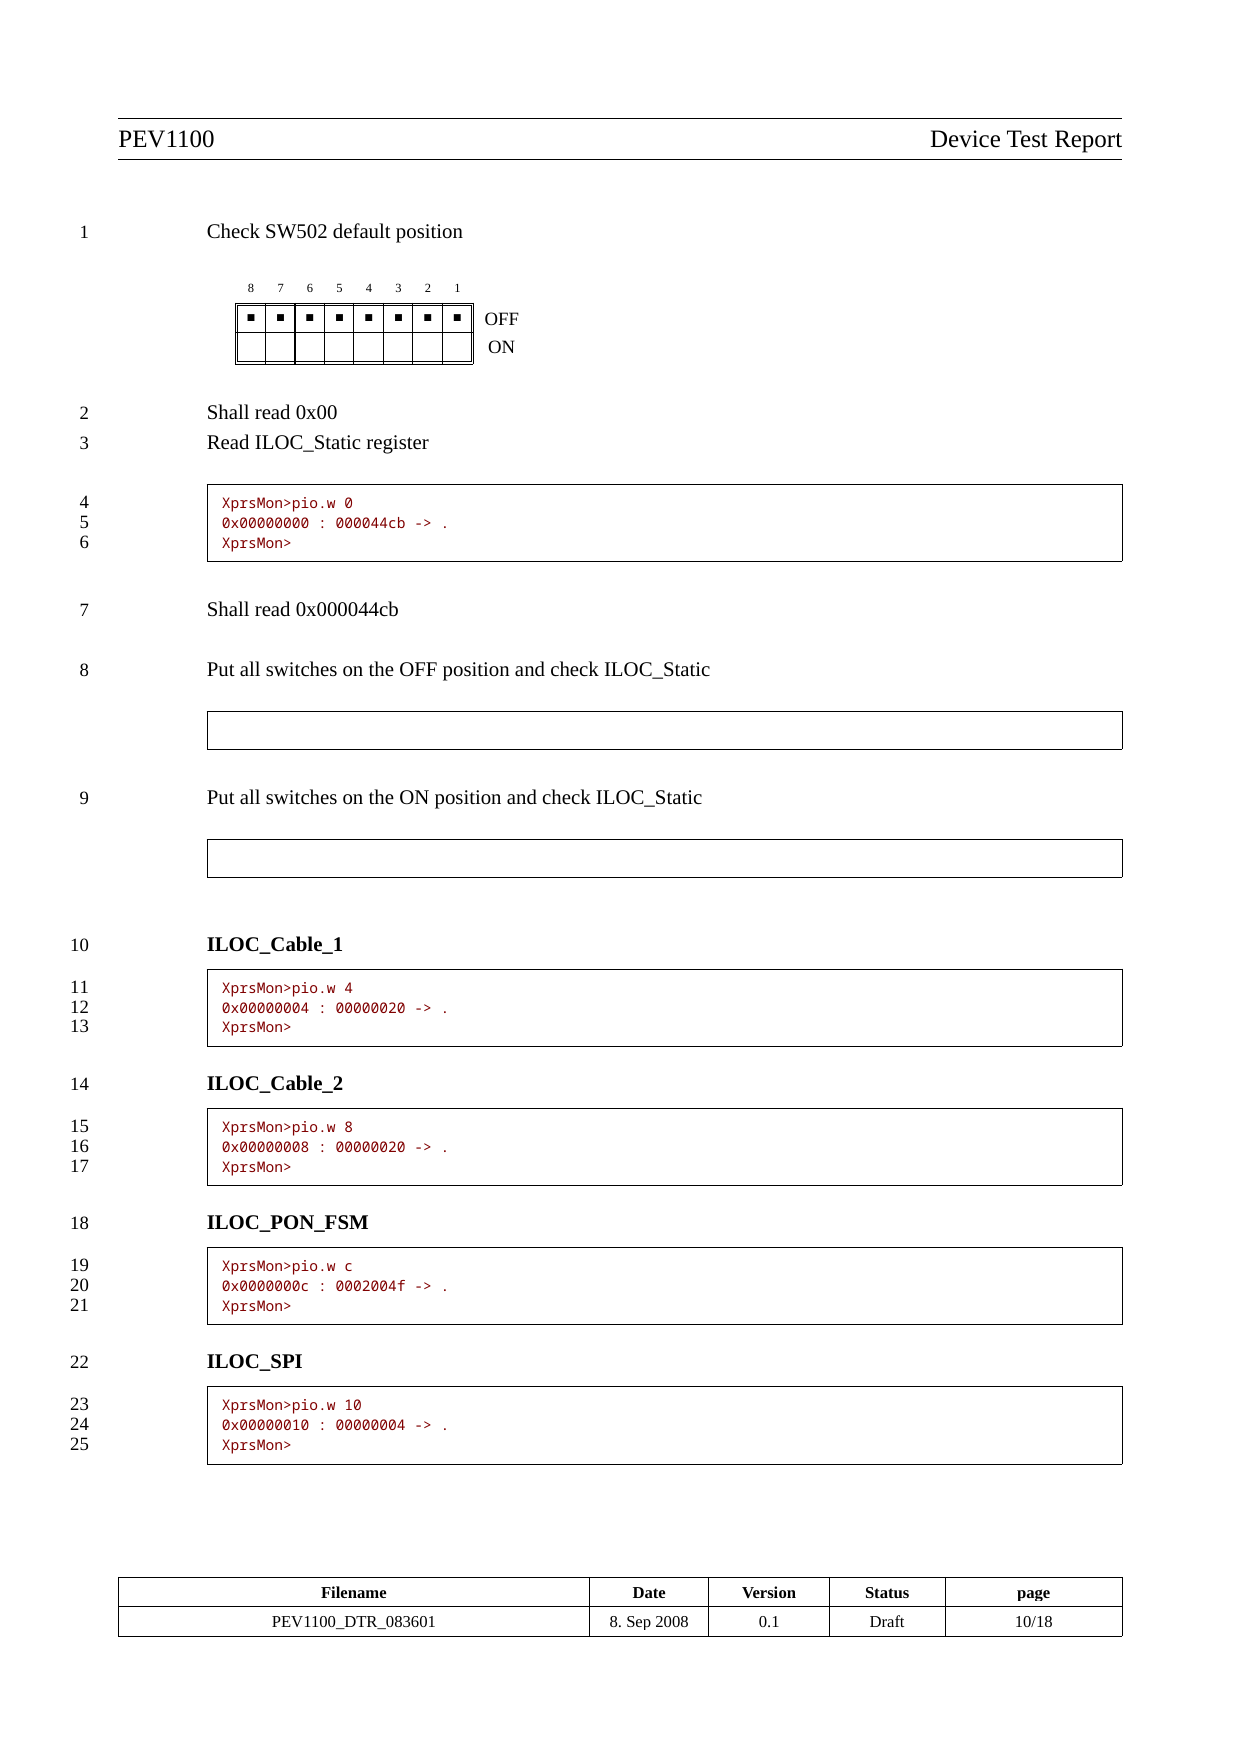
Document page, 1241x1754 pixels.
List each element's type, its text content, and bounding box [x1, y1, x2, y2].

table_cell [384, 333, 412, 361]
text XprsMon> [208, 523, 1122, 561]
table_cell  [443, 306, 471, 332]
table_cell [443, 333, 471, 361]
text 0x00000000 : 000044cb -> . [208, 504, 1122, 523]
text XprsMon>pio.w 8 [208, 1109, 1122, 1128]
text Put all switches on the OFF position and check ILOC_Static [207, 657, 1122, 681]
text XprsMon> [208, 1287, 1122, 1324]
table_cell [413, 333, 442, 361]
text XprsMon>pio.w 0 [208, 485, 1122, 504]
table_cell OFF [474, 303, 531, 332]
table_cell  [296, 306, 324, 332]
table_header 5 [325, 273, 354, 302]
table_cell  [325, 306, 353, 332]
table_cell  [354, 306, 383, 332]
table_header 3 [384, 273, 413, 302]
table_cell [354, 333, 383, 361]
table_cell [296, 333, 324, 361]
table_header 4 [354, 273, 383, 302]
table_header 8 [236, 273, 266, 302]
table_cell [325, 333, 353, 361]
subtitle ILOC_PON_FSM [118, 1210, 1122, 1234]
text Put all switches on the ON position and check ILOC_Static [207, 785, 1122, 809]
text 0x0000000c : 0002004f -> . [208, 1267, 1122, 1287]
text Check SW502 default position [207, 219, 1122, 243]
subtitle ILOC_Cable_1 [118, 932, 1122, 956]
subtitle ILOC_SPI [118, 1349, 1122, 1373]
table_cell  [413, 306, 442, 332]
text XprsMon> [208, 1147, 1122, 1185]
table_cell  [238, 306, 265, 332]
table_header 6 [295, 273, 324, 302]
text Shall read 0x000044cb [207, 597, 1122, 621]
subtitle ILOC_Cable_2 [118, 1071, 1122, 1095]
text XprsMon> [208, 1008, 1122, 1046]
table_cell ON [474, 332, 531, 361]
text XprsMon>pio.w 4 [208, 970, 1122, 988]
table_header 2 [413, 273, 442, 302]
text 0x00000008 : 00000020 -> . [208, 1128, 1122, 1147]
text Read ILOC_Static register [207, 430, 1122, 454]
text 0x00000004 : 00000020 -> . [208, 988, 1122, 1008]
table_cell [238, 333, 265, 361]
table_cell  [266, 306, 294, 332]
text XprsMon>pio.w 10 [208, 1387, 1122, 1406]
text XprsMon> [208, 1426, 1122, 1464]
text 0x00000010 : 00000004 -> . [208, 1406, 1122, 1426]
text XprsMon>pio.w c [208, 1248, 1122, 1267]
table_header 7 [266, 273, 295, 302]
text Shall read 0x00 [207, 400, 1122, 424]
table_header [472, 273, 531, 302]
table_cell  [384, 306, 412, 332]
table_header 1 [443, 273, 472, 302]
table_cell [266, 333, 294, 361]
